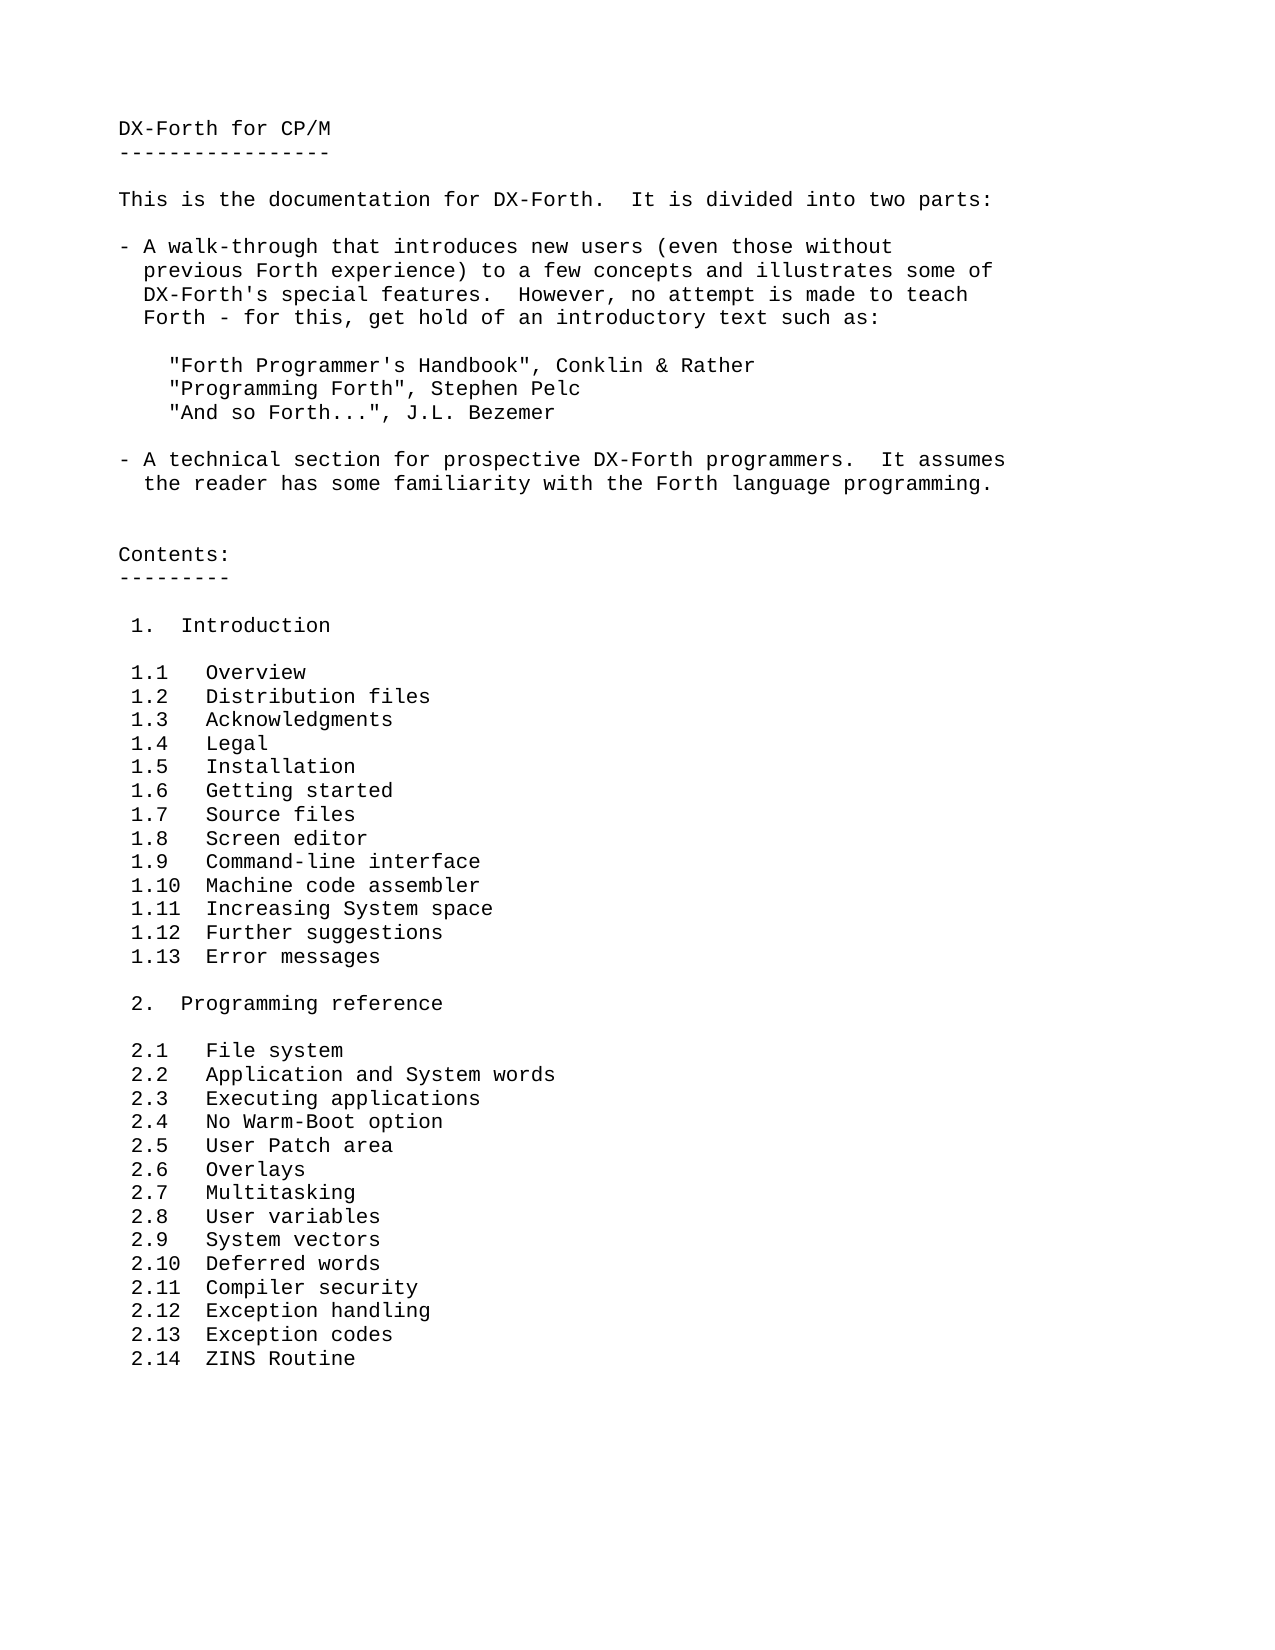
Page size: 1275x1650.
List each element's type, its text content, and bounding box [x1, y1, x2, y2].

text 1.13 Error messages [118, 946, 1157, 969]
text 2.7 Multitasking [118, 1182, 1157, 1206]
text 2.12 Exception handling [118, 1300, 1157, 1324]
text DX-Forth for CP/M [118, 118, 1157, 142]
text 2.10 Deferred words [118, 1253, 1157, 1277]
text 2.13 Exception codes [118, 1324, 1157, 1348]
text "Forth Programmer's Handbook", Conklin & Rather [118, 354, 1157, 378]
text 1. Introduction [118, 615, 1157, 638]
text - A technical section for prospective DX-Forth programmers. It assumes [118, 449, 1157, 473]
text 2.4 No Warm-Boot option [118, 1111, 1157, 1135]
text 2.8 User variables [118, 1206, 1157, 1229]
text This is the documentation for DX-Forth. It is divided into two parts: [118, 189, 1157, 213]
text 1.4 Legal [118, 733, 1157, 757]
text 2.2 Application and System words [118, 1064, 1157, 1088]
text 1.11 Increasing System space [118, 898, 1157, 922]
text 2. Programming reference [118, 993, 1157, 1017]
text DX-Forth's special features. However, no attempt is made to teach [118, 284, 1157, 307]
text previous Forth experience) to a few concepts and illustrates some of [118, 260, 1157, 284]
text 1.3 Acknowledgments [118, 709, 1157, 733]
text 1.5 Installation [118, 757, 1157, 780]
text the reader has some familiarity with the Forth language programming. [118, 473, 1157, 496]
text 1.12 Further suggestions [118, 922, 1157, 946]
text Contents: [118, 544, 1157, 567]
text 2.1 File system [118, 1040, 1157, 1064]
text 2.6 Overlays [118, 1158, 1157, 1182]
text 1.10 Machine code assembler [118, 875, 1157, 898]
text 1.2 Distribution files [118, 686, 1157, 709]
text "Programming Forth", Stephen Pelc [118, 378, 1157, 402]
text "And so Forth...", J.L. Bezemer [118, 402, 1157, 426]
text 1.9 Command-line interface [118, 851, 1157, 875]
text 1.6 Getting started [118, 780, 1157, 804]
text 1.1 Overview [118, 662, 1157, 686]
text 2.3 Executing applications [118, 1088, 1157, 1111]
text 2.5 User Patch area [118, 1135, 1157, 1158]
text 1.8 Screen editor [118, 827, 1157, 851]
text 2.14 ZINS Routine [118, 1348, 1157, 1371]
text 2.9 System vectors [118, 1229, 1157, 1253]
text --------- [118, 567, 1157, 591]
text - A walk-through that introduces new users (even those without [118, 236, 1157, 260]
text 1.7 Source files [118, 804, 1157, 827]
text 2.11 Compiler security [118, 1277, 1157, 1300]
text ----------------- [118, 142, 1157, 165]
text Forth - for this, get hold of an introductory text such as: [118, 307, 1157, 331]
